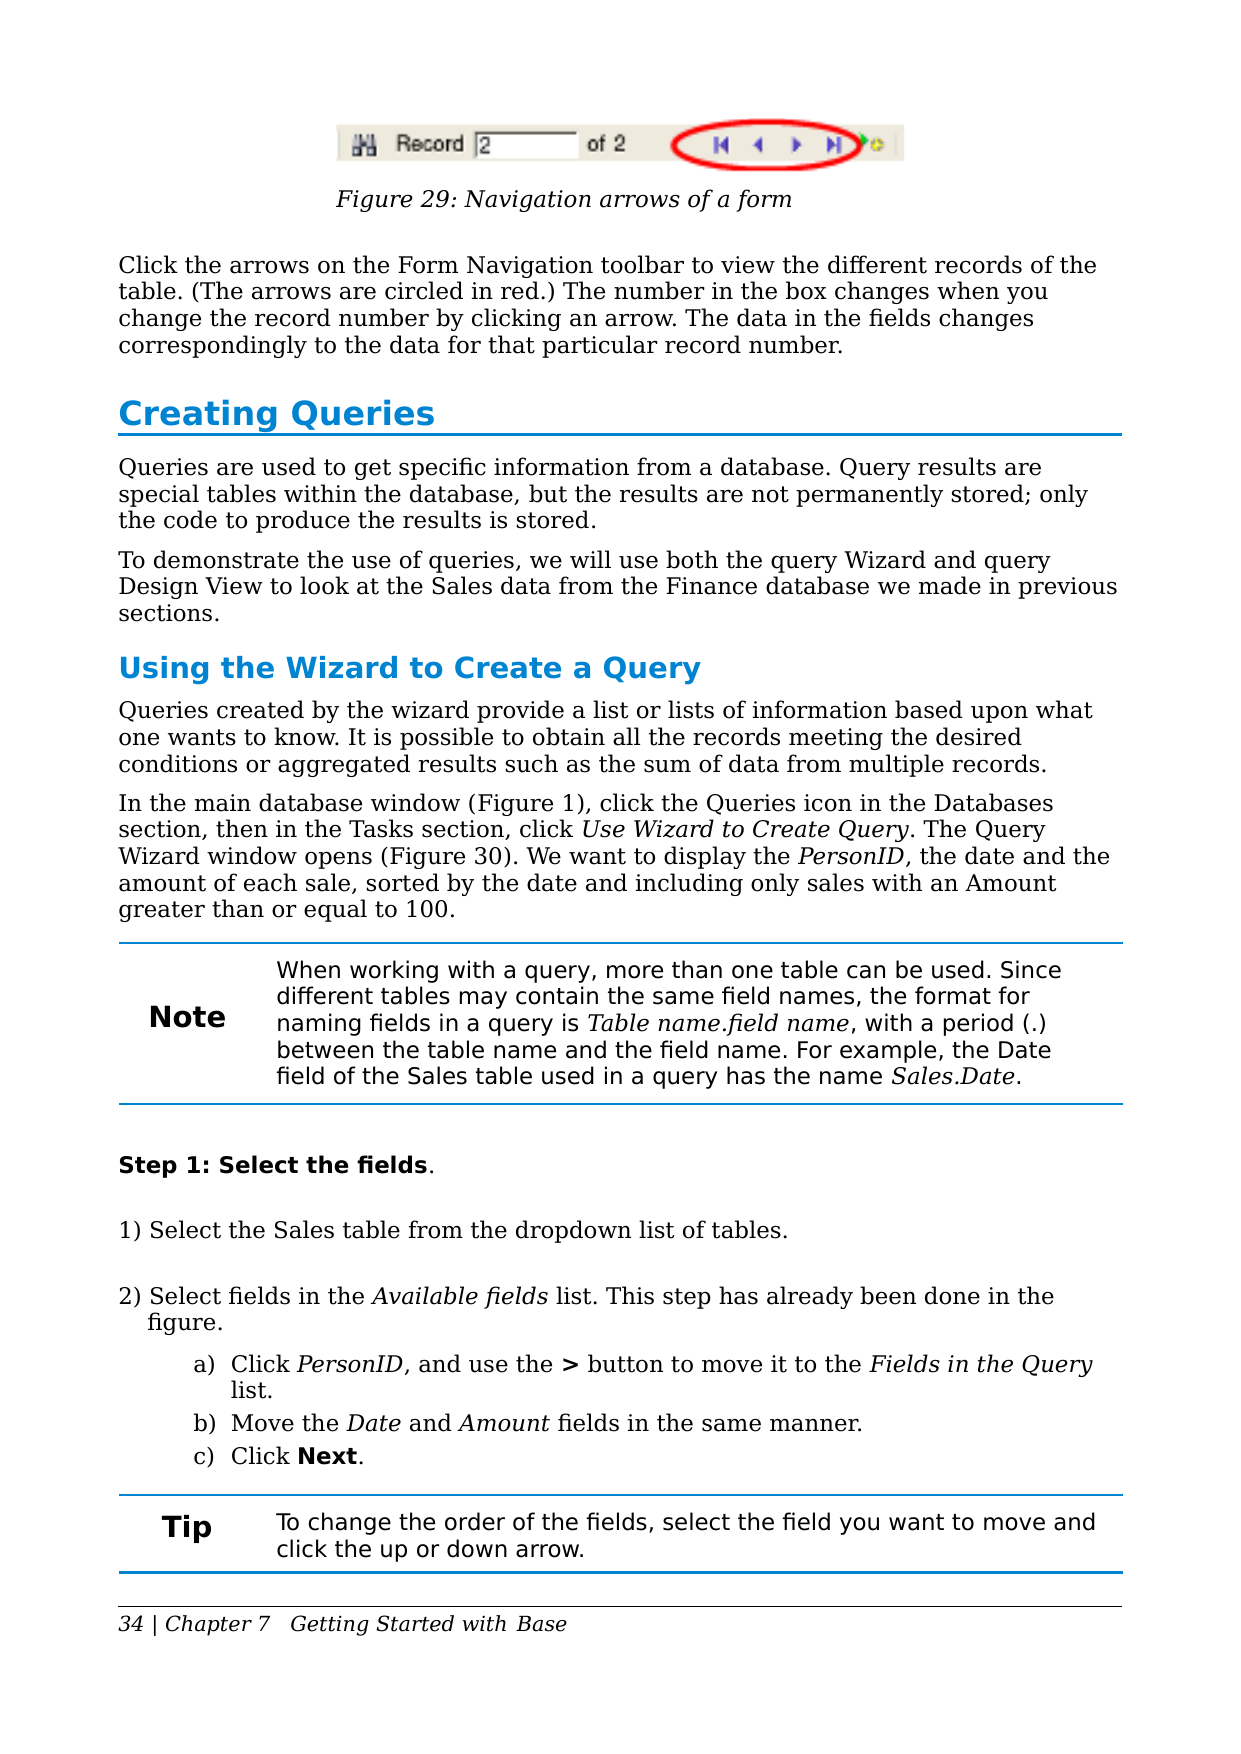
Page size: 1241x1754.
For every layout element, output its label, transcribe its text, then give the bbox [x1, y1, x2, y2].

text 1) Select the Sales table from the dropdown list of tables. [118, 1218, 1122, 1244]
text Step 1: Select the fields. [118, 1153, 1122, 1179]
picture [336, 118, 905, 186]
text Queries are used to get specific information from a database. Query results are special tables within the database, but the results are not permanently stored; only the code to produce the results is stored. [118, 454, 1122, 534]
text In the main database window (Figure 1), click the Queries icon in the Databases section, then in the Tasks section, click Use Wizard to Create Query. The Query Wizard window opens (Figure 30). We want to display the PersonID, the date and the amount of each sale, sorted by the date and including only sales with an Amount greater than or equal to 100. [118, 790, 1122, 923]
text To demonstrate the use of queries, we will use both the query Wizard and query Design View to look at the Sales data from the Finance database we made in previous sections. [118, 547, 1122, 627]
table_header Tip [119, 1496, 255, 1571]
subtitle Creating Queries [118, 394, 1122, 433]
text Click the arrows on the Form Navigation toolbar to view the different records of the table. (The arrows are circled in red.) The number in the box changes when you change the record number by clicking an arrow. The data in the fields changes correspondingly to the data for that particular record number. [118, 252, 1122, 358]
list Click Next. [193, 1443, 1122, 1470]
text Figure 29: Navigation arrows of a form [336, 186, 904, 213]
text 2) Select fields in the Available fields list. This step has already been done in the figure. [118, 1283, 1122, 1336]
text Queries created by the wizard provide a list or lists of information based upon what one wants to know. It is possible to obtain all the records meeting the desired conditions or aggregated results such as the sum of data from multiple records. [118, 697, 1122, 777]
table_header To change the order of the fields, select the field you want to move and click the up or down arrow. [255, 1496, 1123, 1571]
subtitle Using the Wizard to Create a Query [118, 651, 1122, 685]
table_header Note [119, 944, 255, 1103]
list Move the Date and Amount fields in the same manner. [193, 1411, 1122, 1437]
table_header When working with a query, more than one table can be used. Since different tables may contain the same field names, the format for naming fields in a query is Table name.field name, with a period (.) between the table name and the field name. For example, the Date field of the Sales table used in a query has the name Sales.Date. [255, 944, 1123, 1103]
list Click PersonID, and use the > button to move it to the Fields in the Query list. [193, 1351, 1122, 1404]
